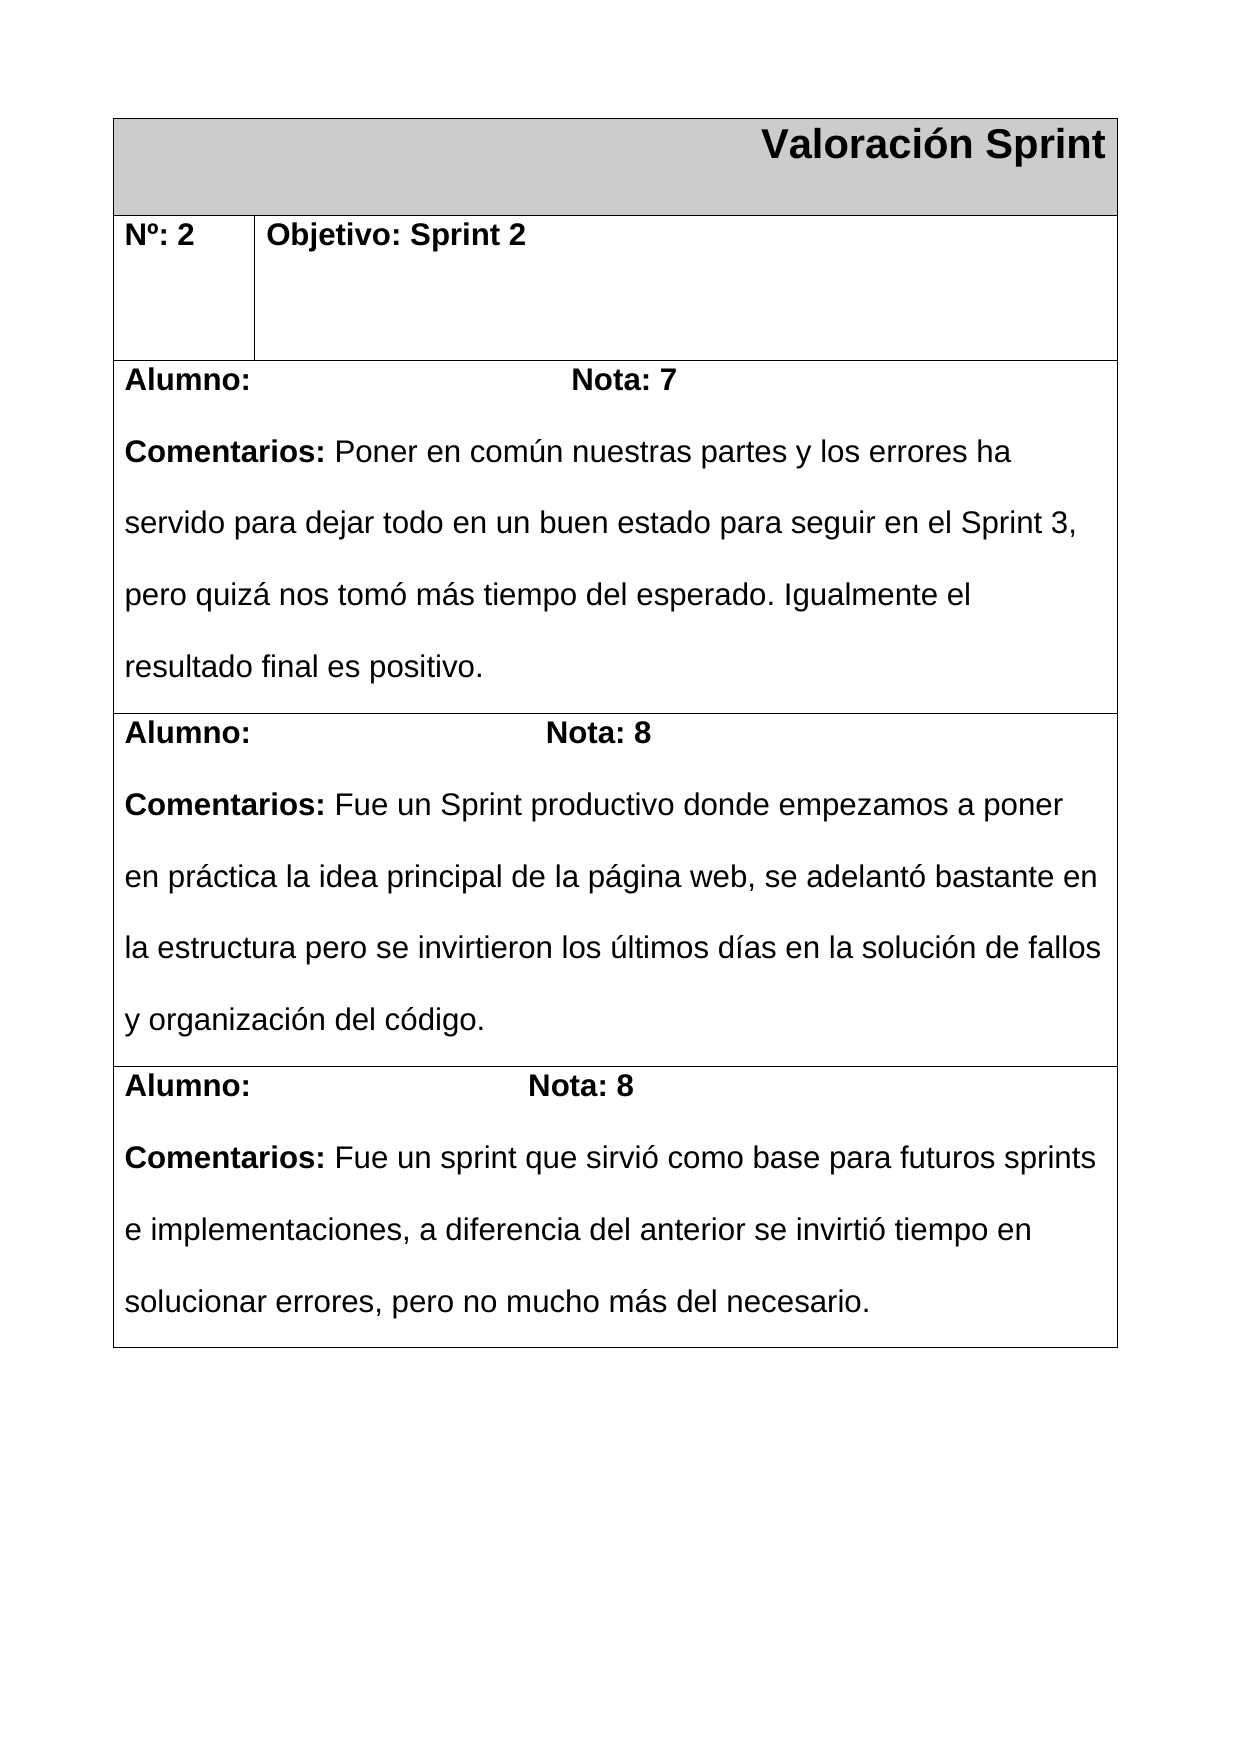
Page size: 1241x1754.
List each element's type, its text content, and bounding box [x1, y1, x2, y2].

table_header Valoración Sprint [114, 119, 1117, 215]
table_cell Alumno: Nota: 8 Comentarios: Fue un Sprint productivo donde empezamos a poner en práctica la idea principal de la página web, se adelantó bastante en la estructura pero se invirtieron los últimos días en la solución de fallos y organización del código. [114, 714, 1117, 1066]
table_cell Objetivo: Sprint 2 [255, 216, 1117, 360]
table_cell Alumno: Nota: 8 Comentarios: Fue un sprint que sirvió como base para futuros sprints e implementaciones, a diferencia del anterior se invirtió tiempo en solucionar errores, pero no mucho más del necesario. [114, 1067, 1117, 1347]
table_cell Nº: 2 [114, 216, 254, 360]
table_cell Alumno: Nota: 7 Comentarios: Poner en común nuestras partes y los errores ha servido para dejar todo en un buen estado para seguir en el Sprint 3, pero quizá nos tomó más tiempo del esperado. Igualmente el resultado final es positivo. [114, 361, 1117, 713]
